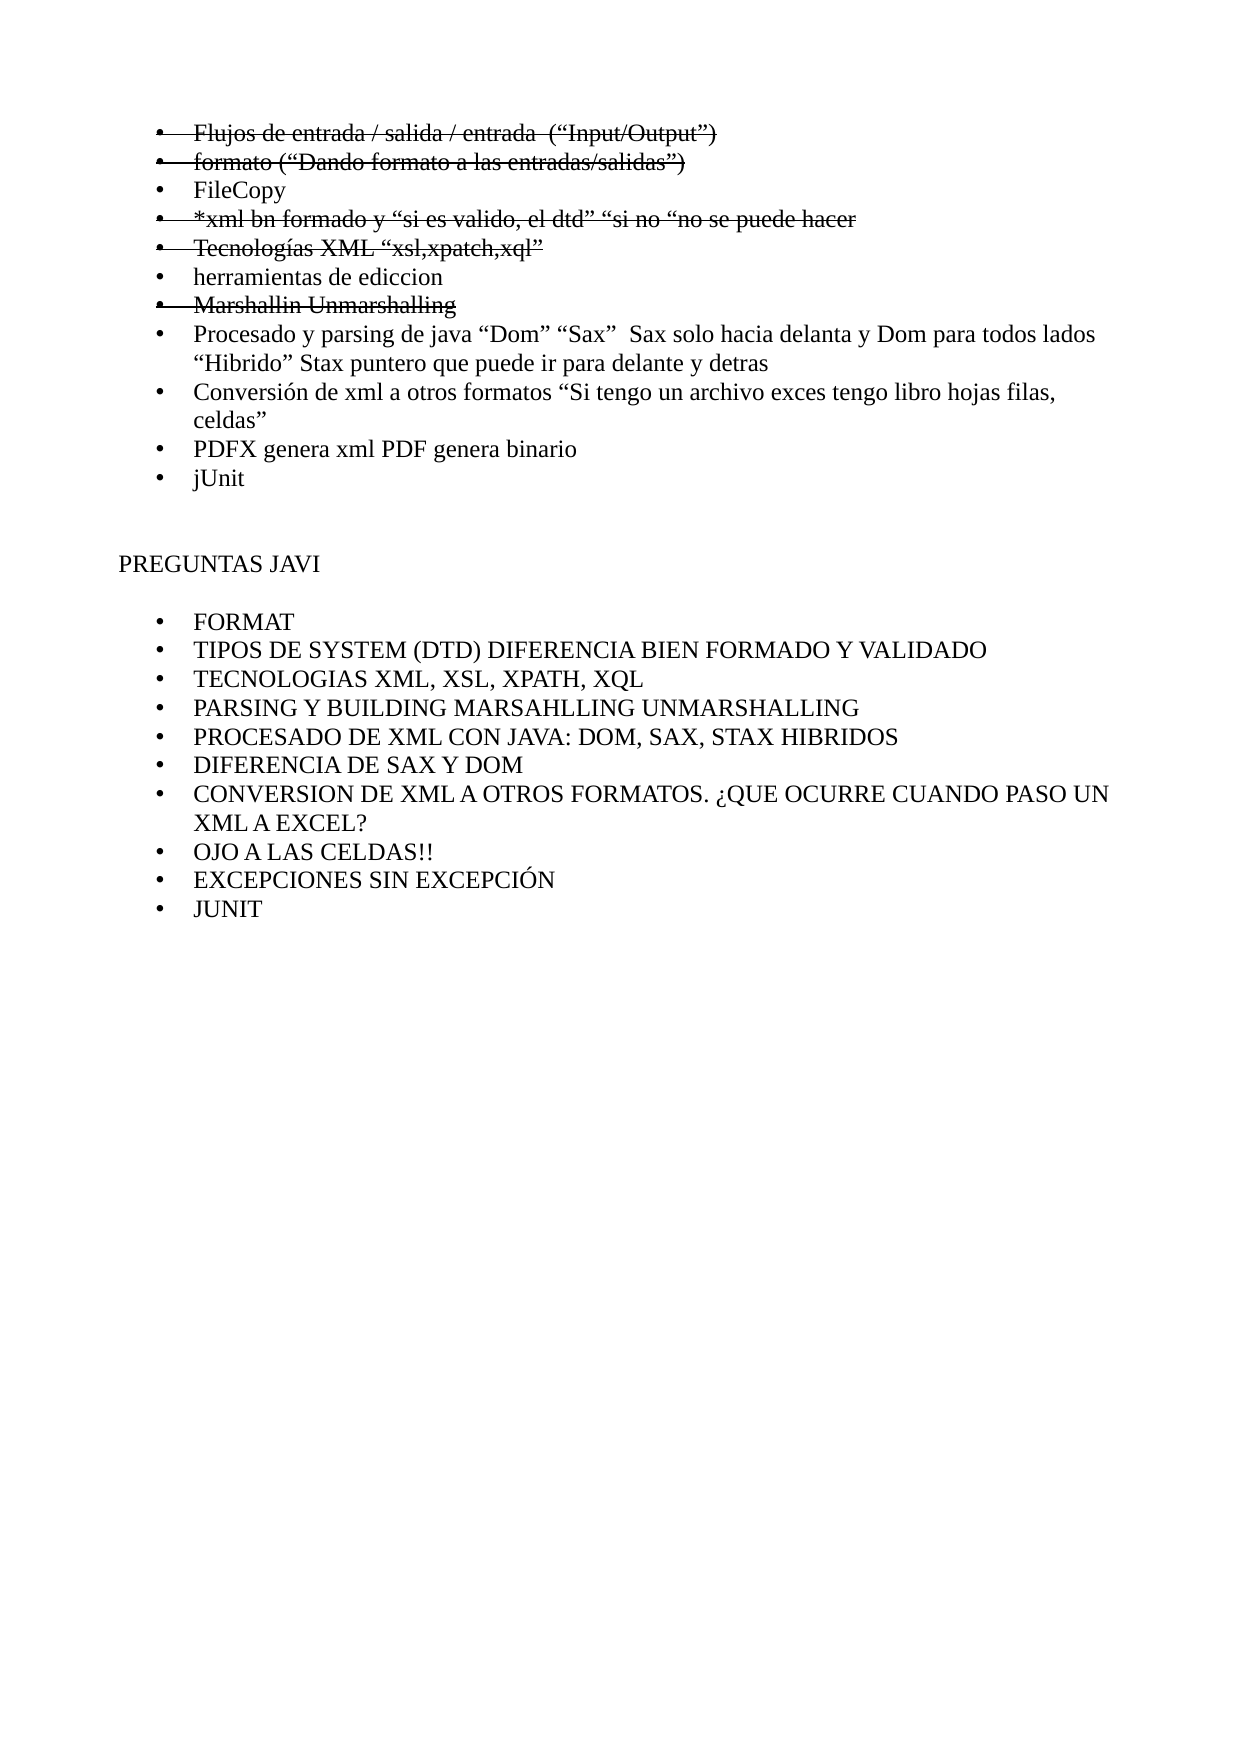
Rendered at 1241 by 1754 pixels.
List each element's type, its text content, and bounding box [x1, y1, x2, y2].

list PDFX genera xml PDF genera binario [156, 434, 1122, 463]
text PREGUNTAS JAVI [118, 549, 1122, 578]
list PROCESADO DE XML CON JAVA: DOM, SAX, STAX HIBRIDOS [156, 722, 1122, 751]
list jUnit [156, 463, 1122, 492]
list FileCopy [156, 176, 1122, 204]
list Flujos de entrada / salida / entrada (“Input/Output”) [156, 118, 1122, 147]
list EXCEPCIONES SIN EXCEPCIÓN [156, 866, 1122, 894]
list TECNOLOGIAS XML, XSL, XPATH, XQL [156, 664, 1122, 693]
list Tecnologías XML “xsl,xpatch,xql” [156, 233, 1122, 262]
list Marshallin Unmarshalling [156, 291, 1122, 319]
list PARSING Y BUILDING MARSAHLLING UNMARSHALLING [156, 693, 1122, 722]
list TIPOS DE SYSTEM (DTD) DIFERENCIA BIEN FORMADO Y VALIDADO [156, 636, 1122, 664]
list herramientas de ediccion [156, 262, 1122, 291]
list formato (“Dando formato a las entradas/salidas”) [156, 147, 1122, 176]
list DIFERENCIA DE SAX Y DOM [156, 751, 1122, 779]
list OJO A LAS CELDAS!! [156, 837, 1122, 866]
list Procesado y parsing de java “Dom” “Sax” Sax solo hacia delanta y Dom para todos lados “Hibrido” Stax puntero que puede ir para delante y detras [156, 319, 1122, 377]
list *xml bn formado y “si es valido, el dtd” “si no “no se puede hacer [156, 204, 1122, 233]
list CONVERSION DE XML A OTROS FORMATOS. ¿QUE OCURRE CUANDO PASO UN XML A EXCEL? [156, 779, 1122, 837]
list FORMAT [156, 607, 1122, 636]
list JUNIT [156, 894, 1122, 923]
list Conversión de xml a otros formatos “Si tengo un archivo exces tengo libro hojas filas, celdas” [156, 377, 1122, 434]
